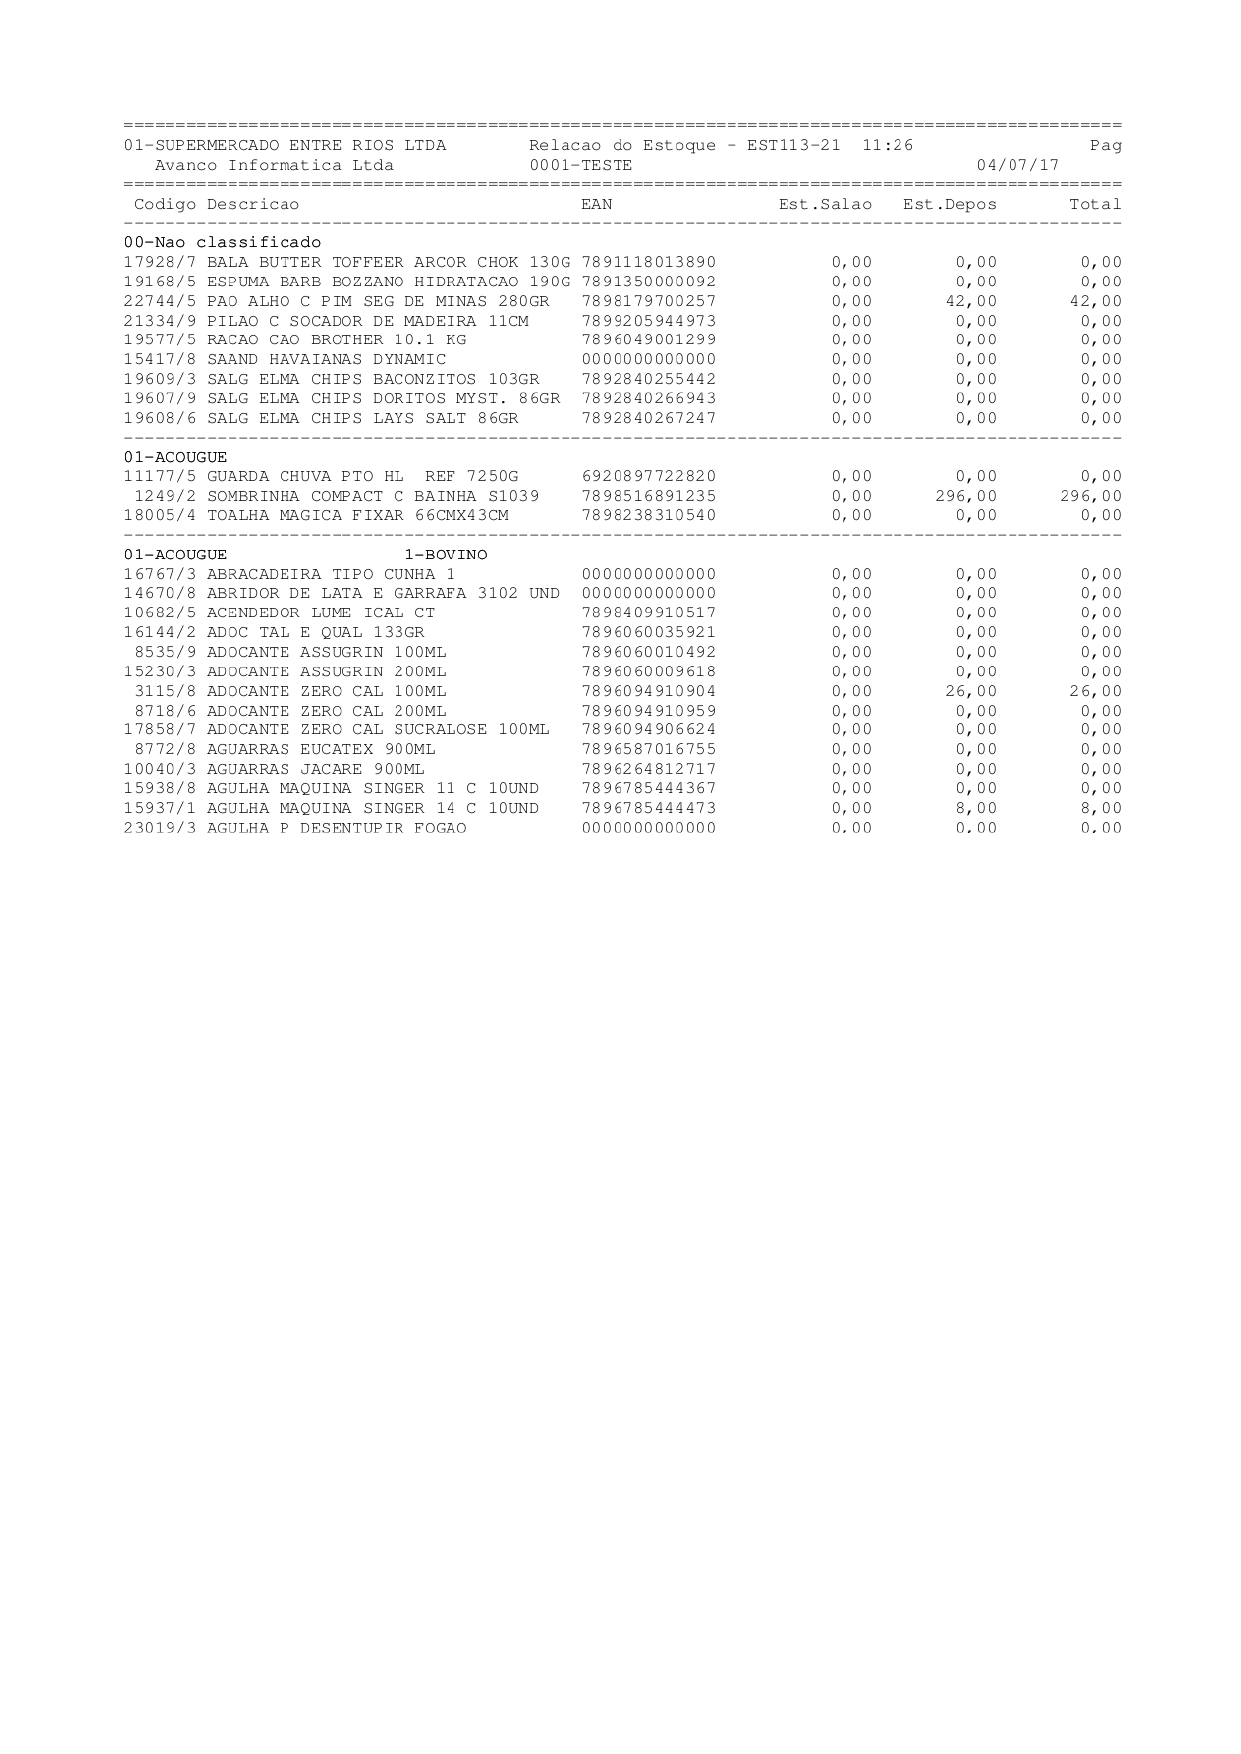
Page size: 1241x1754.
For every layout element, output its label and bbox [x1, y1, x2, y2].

picture [118, 118, 1123, 833]
